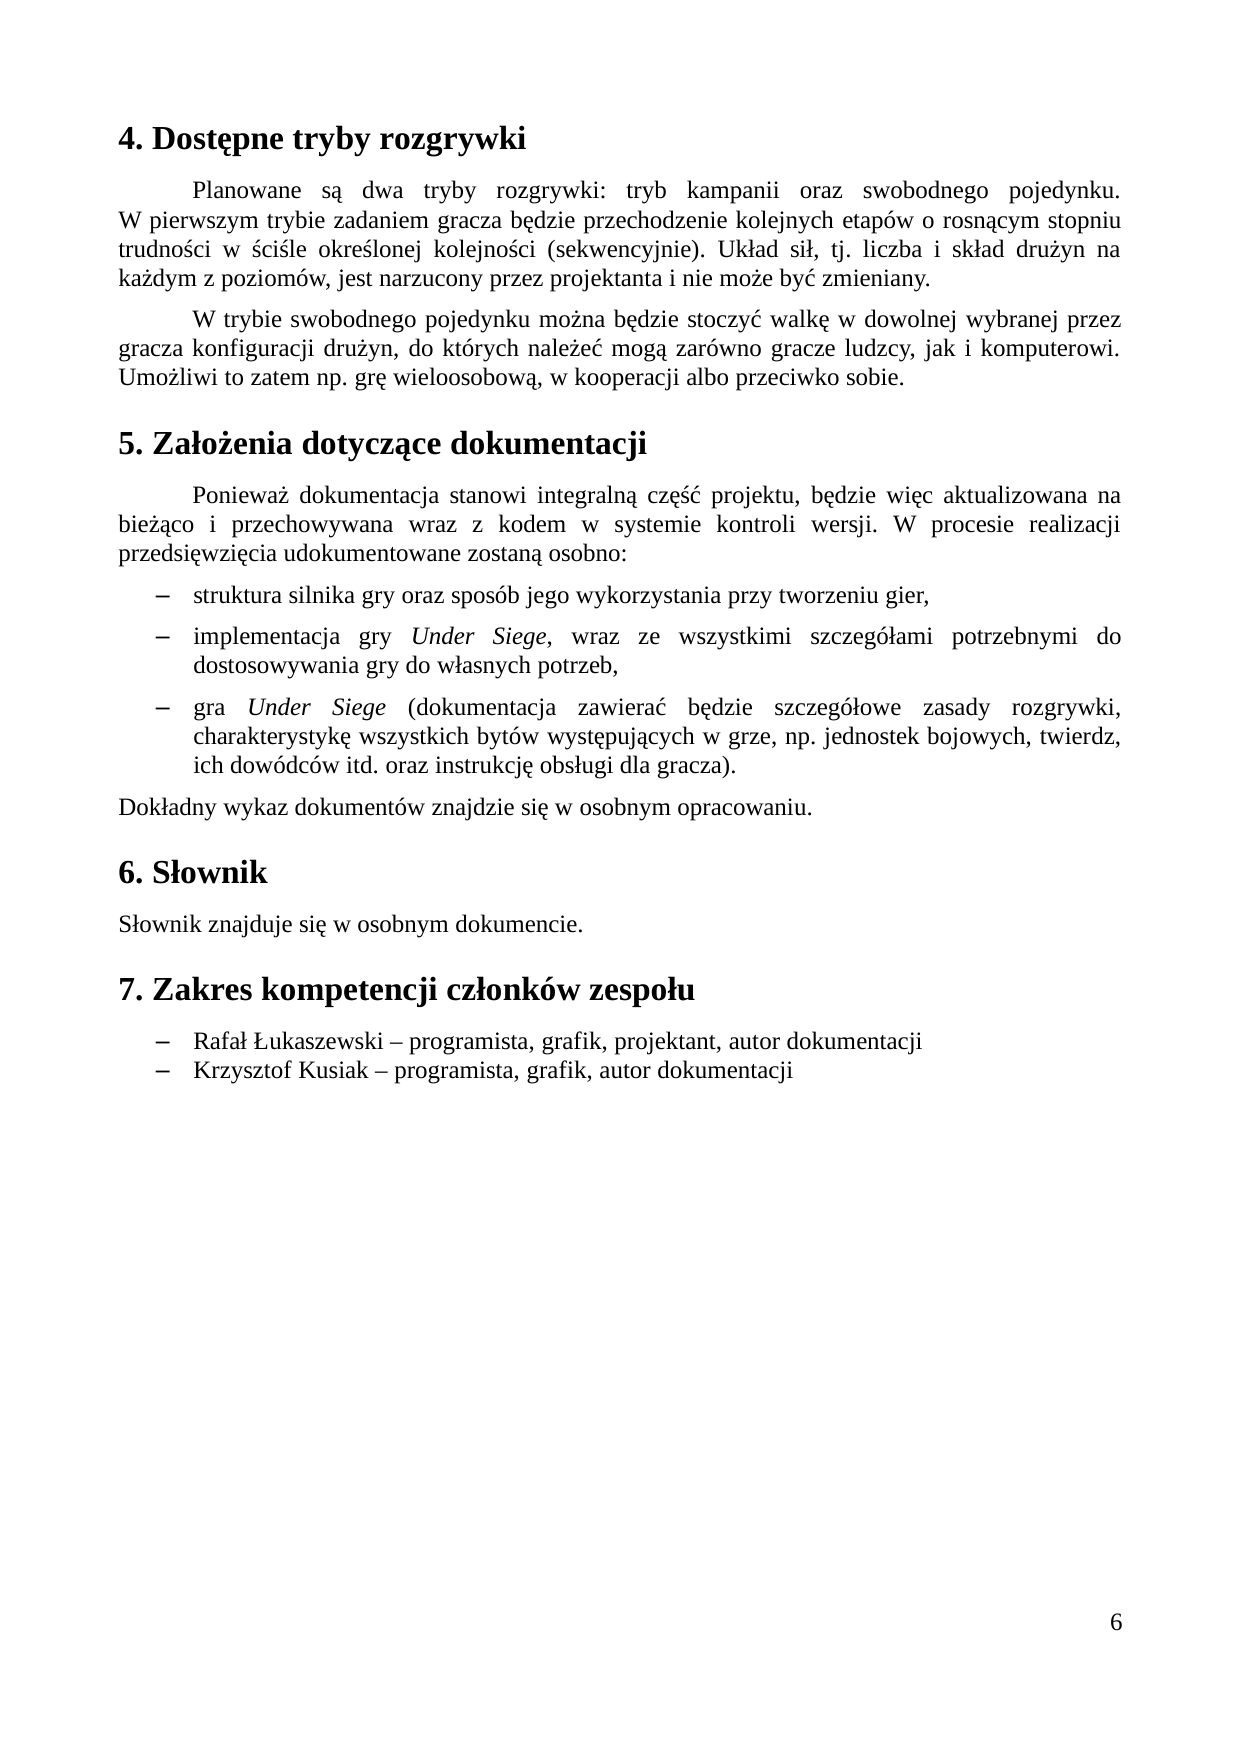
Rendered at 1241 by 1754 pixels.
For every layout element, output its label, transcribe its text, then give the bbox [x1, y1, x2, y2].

subtitle 4. Dostępne tryby rozgrywki [118, 118, 1110, 157]
list gra Under Siege (dokumentacja zawierać będzie szczegółowe zasady rozgrywki, charakterystykę wszystkich bytów występujących w grze, np. jednostek bojowych, twierdz, ich dowódców itd. oraz instrukcję obsługi dla gracza). [156, 692, 1122, 779]
text Planowane są dwa tryby rozgrywki: tryb kampanii oraz swobodnego pojedynku. W pierwszym trybie zadaniem gracza będzie przechodzenie kolejnych etapów o rosnącym stopniu trudności w ściśle określonej kolejności (sekwencyjnie). Układ sił, tj. liczba i skład drużyn na każdym z poziomów, jest narzucony przez projektanta i nie może być zmieniany. [118, 175, 1122, 292]
subtitle 7. Zakres kompetencji członków zespołu [118, 969, 1110, 1008]
text W trybie swobodnego pojedynku można będzie stoczyć walkę w dowolnej wybranej przez gracza konfiguracji drużyn, do których należeć mogą zarówno gracze ludzcy, jak i komputerowi. Umożliwi to zatem np. grę wieloosobową, w kooperacji albo przeciwko sobie. [118, 304, 1122, 391]
list struktura silnika gry oraz sposób jego wykorzystania przy tworzeniu gier, [156, 580, 1122, 609]
list Krzysztof Kusiak – programista, grafik, autor dokumentacji [156, 1055, 1122, 1113]
subtitle 5. Założenia dotyczące dokumentacji [118, 423, 1110, 461]
text Słownik znajduje się w osobnym dokumencie. [118, 909, 1122, 938]
list implementacja gry Under Siege, wraz ze wszystkimi szczegółami potrzebnymi do dostosowywania gry do własnych potrzeb, [156, 621, 1122, 679]
subtitle 6. Słownik [118, 852, 1110, 890]
list Rafał Łukaszewski – programista, grafik, projektant, autor dokumentacji [156, 1026, 1122, 1055]
text Dokładny wykaz dokumentów znajdzie się w osobnym opracowaniu. [118, 792, 1122, 821]
text Ponieważ dokumentacja stanowi integralną część projektu, będzie więc aktualizowana na bieżąco i przechowywana wraz z kodem w systemie kontroli wersji. W procesie realizacji przedsięwzięcia udokumentowane zostaną osobno: [118, 479, 1122, 567]
